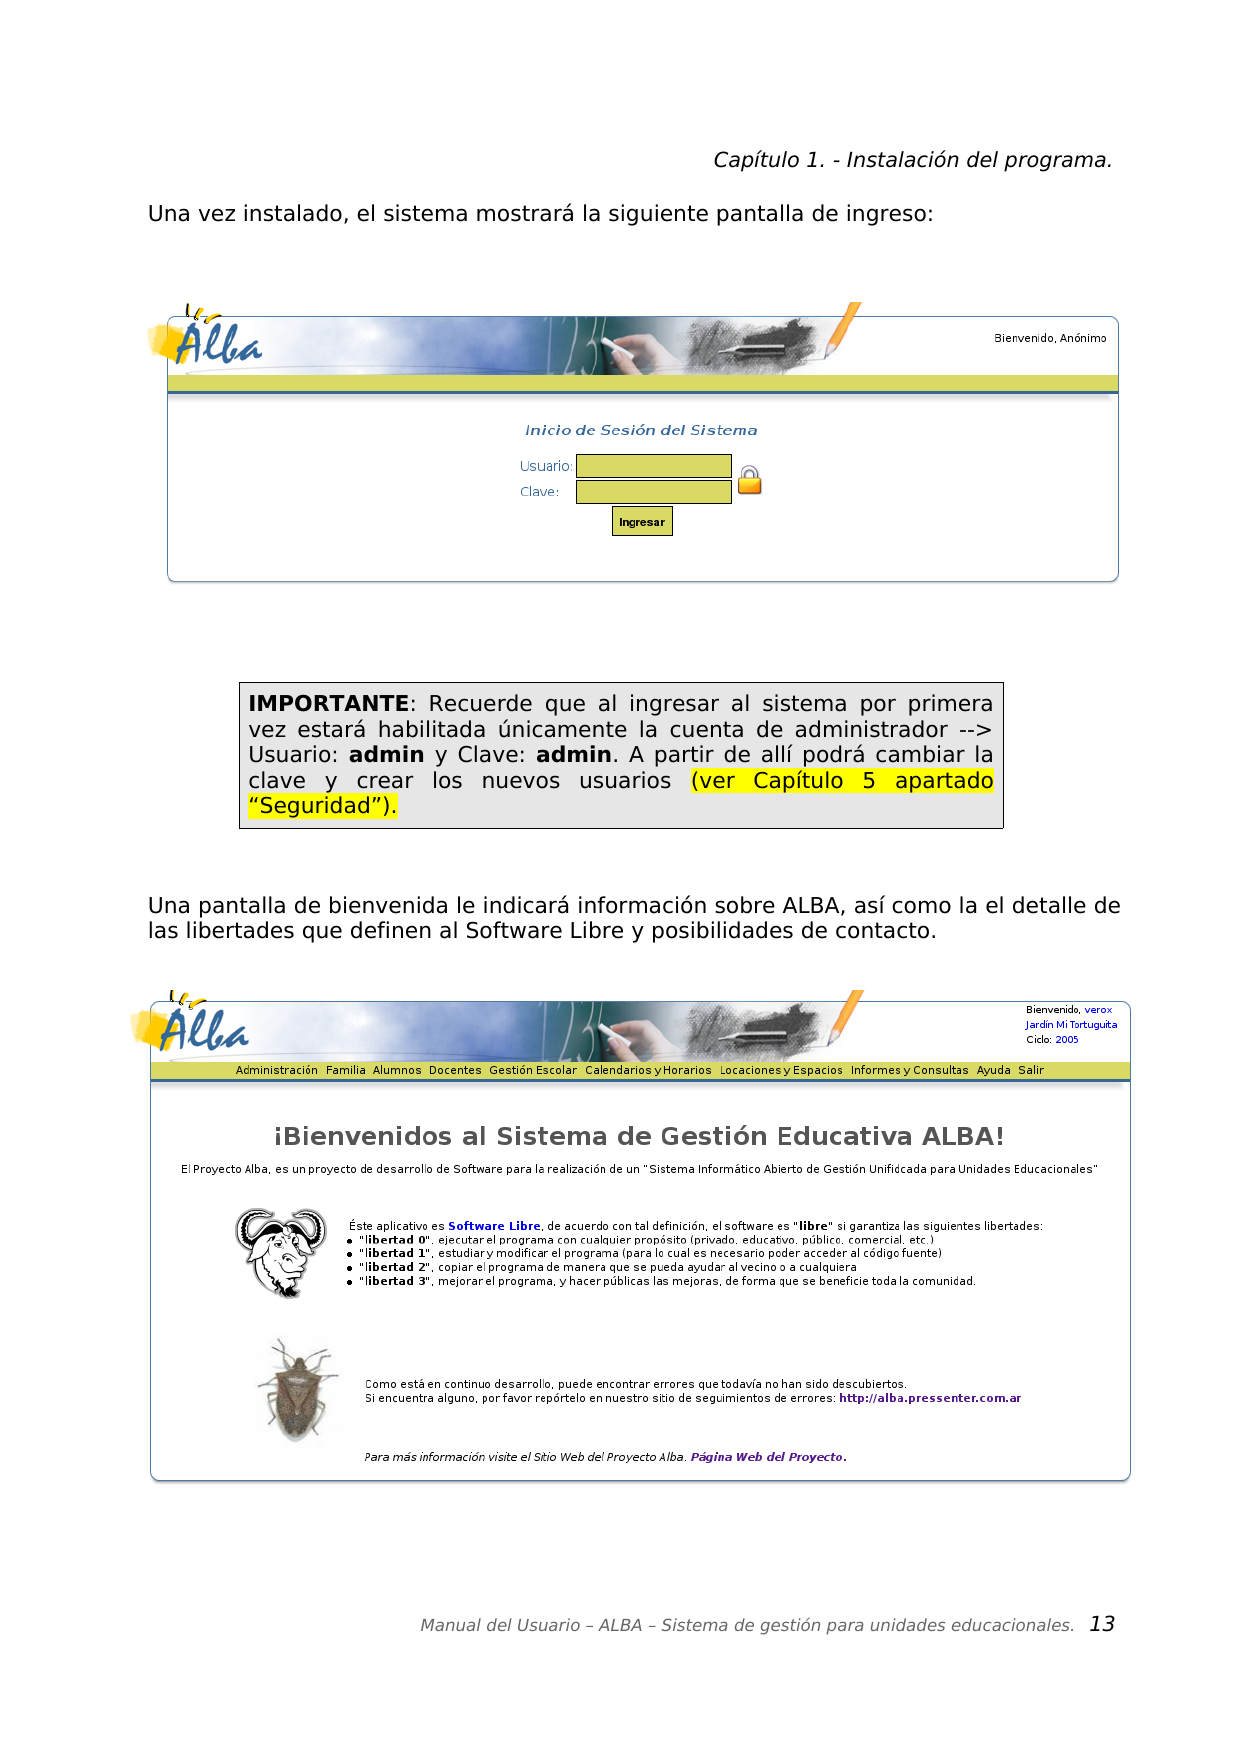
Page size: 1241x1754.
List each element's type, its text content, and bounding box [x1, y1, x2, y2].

text Una vez instalado, el sistema mostrará la siguiente pantalla de ingreso: [148, 201, 1122, 227]
text Una pantalla de bienvenida le indicará información sobre ALBA, así como la el detalle de las libertades que definen al Software Libre y posibilidades de contacto. [148, 893, 1122, 944]
picture [147, 302, 1123, 603]
text IMPORTANTE: Recuerde que al ingresar al sistema por primera vez estará habilitada únicamente la cuenta de administrador --> Usuario: admin y Clave: admin. A partir de allí podrá cambiar la clave y crear los nuevos usuarios (ver Capítulo 5 apartado “Seguridad”). [248, 691, 994, 819]
picture [130, 990, 1135, 1498]
